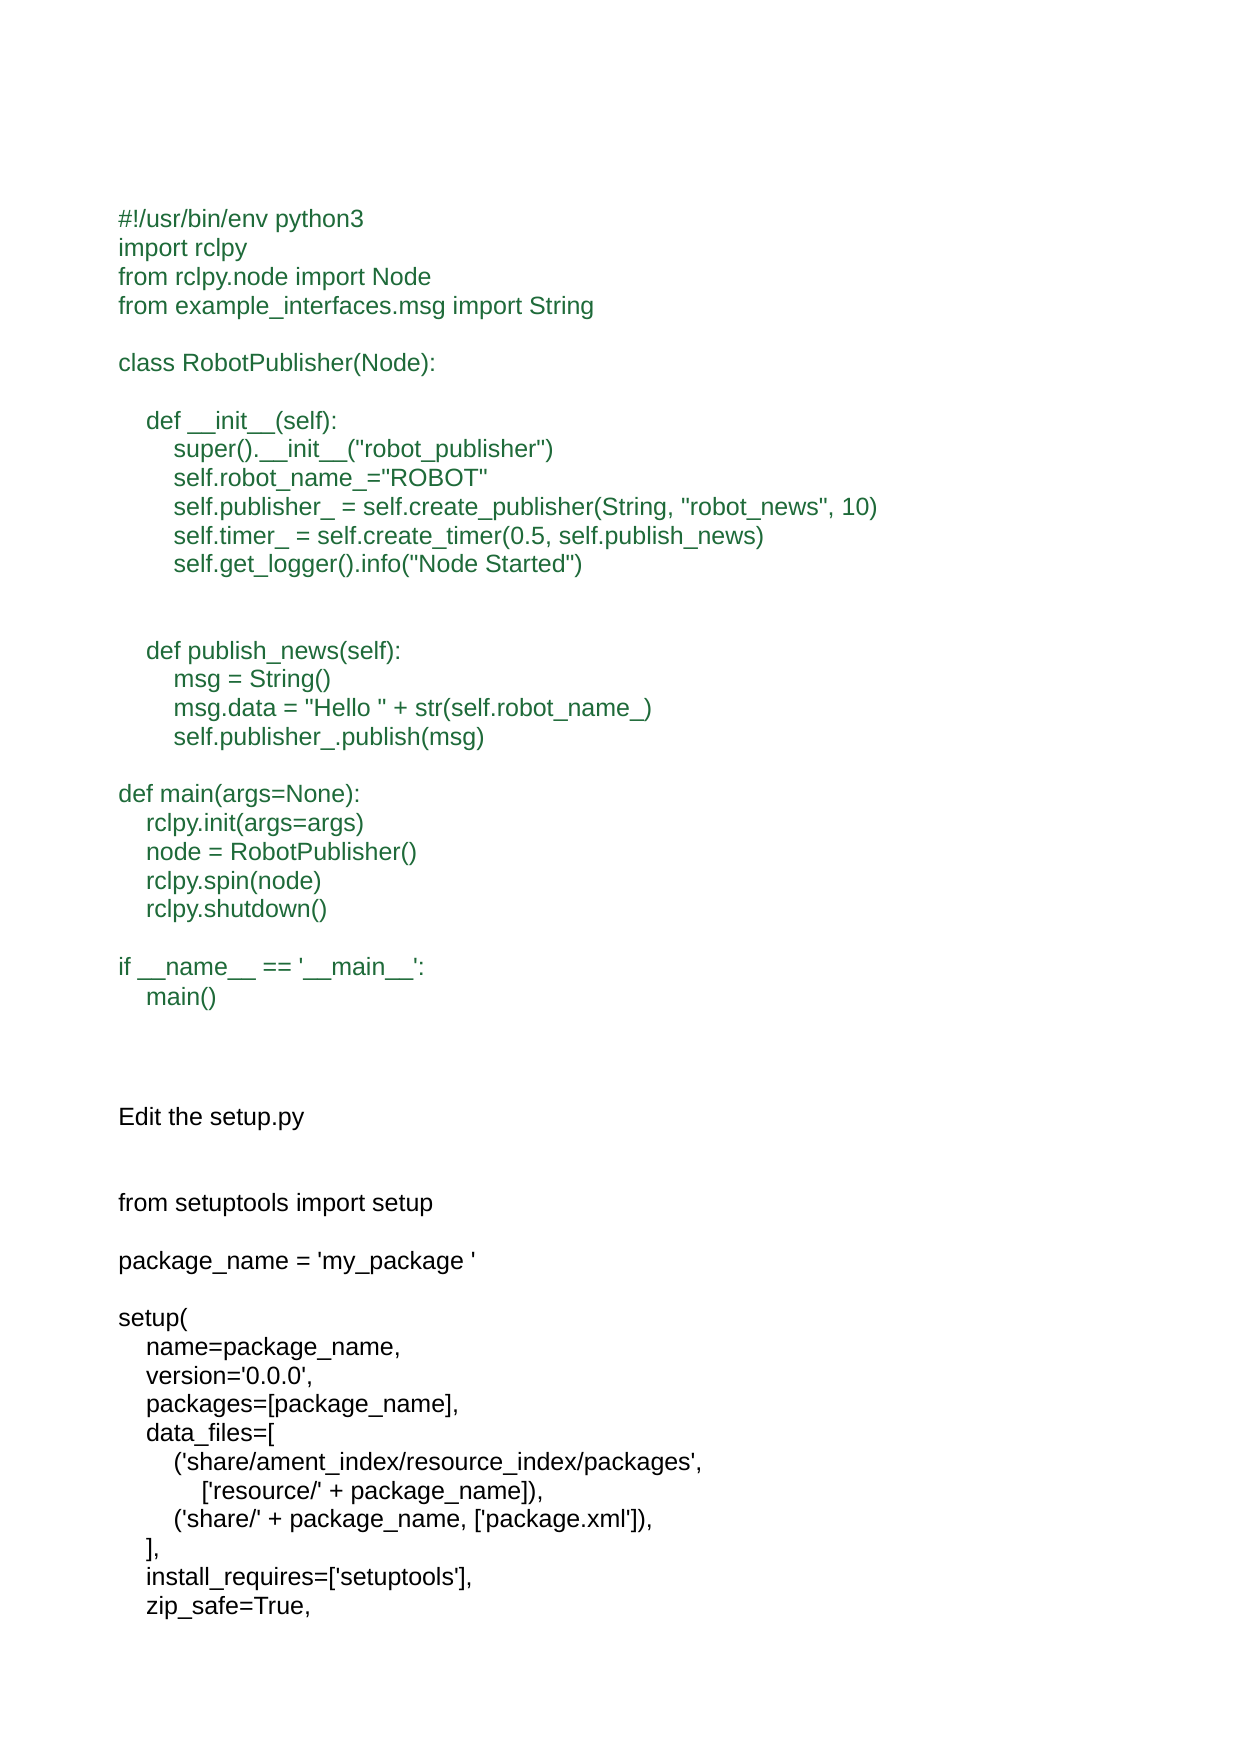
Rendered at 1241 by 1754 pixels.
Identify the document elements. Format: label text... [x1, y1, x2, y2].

text version='0.0.0', [118, 1361, 1122, 1389]
text name=package_name, [118, 1332, 1122, 1361]
text self.get_logger().info("Node Started") [118, 549, 1122, 578]
text self.publisher_.publish(msg) [118, 722, 1122, 751]
text rclpy.init(args=args) [118, 808, 1122, 837]
text zip_safe=True, [118, 1591, 1122, 1619]
text from rclpy.node import Node [118, 262, 1122, 291]
text ['resource/' + package_name]), [118, 1476, 1122, 1504]
text setup( [118, 1303, 1122, 1332]
text import rclpy [118, 233, 1122, 262]
text self.publisher_ = self.create_publisher(String, "robot_news", 10) [118, 492, 1122, 521]
text msg = String() [118, 664, 1122, 693]
text def main(args=None): [118, 779, 1122, 808]
text packages=[package_name], [118, 1389, 1122, 1418]
text main() [118, 981, 1122, 1011]
text super().__init__("robot_publisher") [118, 434, 1122, 463]
text rclpy.spin(node) [118, 866, 1122, 894]
text #!/usr/bin/env python3 [118, 204, 1122, 233]
text package_name = 'my_package ' [118, 1246, 1122, 1274]
text Edit the setup.py [118, 1102, 1122, 1131]
text def __init__(self): [118, 406, 1122, 434]
text self.timer_ = self.create_timer(0.5, self.publish_news) [118, 521, 1122, 549]
text def publish_news(self): [118, 636, 1122, 664]
text install_requires=['setuptools'], [118, 1562, 1122, 1591]
text ('share/ament_index/resource_index/packages', [118, 1447, 1122, 1476]
text self.robot_name_="ROBOT" [118, 463, 1122, 492]
text from example_interfaces.msg import String [118, 291, 1122, 319]
text msg.data = "Hello " + str(self.robot_name_) [118, 693, 1122, 722]
text class RobotPublisher(Node): [118, 348, 1122, 377]
text ], [118, 1533, 1122, 1562]
text if __name__ == '__main__': [118, 952, 1122, 981]
text data_files=[ [118, 1418, 1122, 1447]
text node = RobotPublisher() [118, 837, 1122, 866]
text ('share/' + package_name, ['package.xml']), [118, 1504, 1122, 1533]
text rclpy.shutdown() [118, 894, 1122, 923]
text from setuptools import setup [118, 1188, 1122, 1217]
